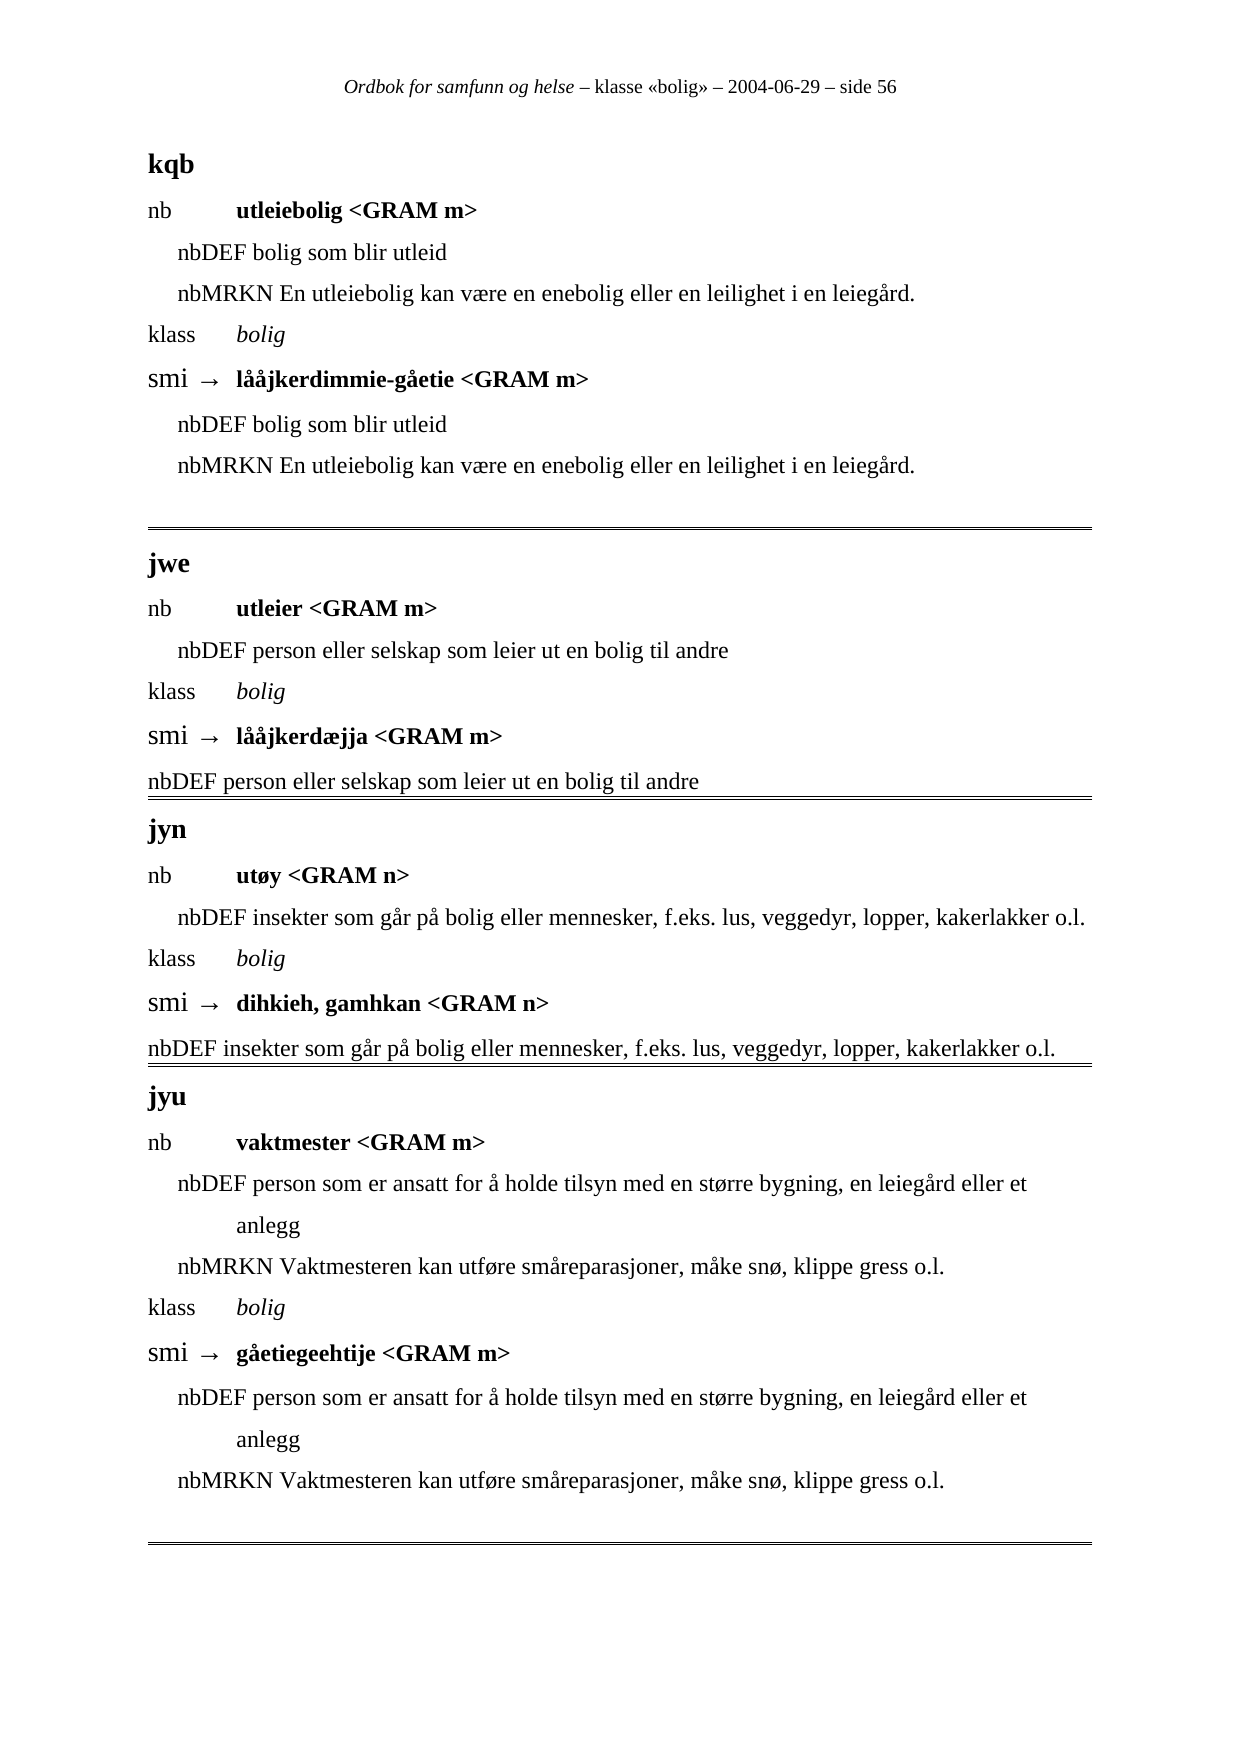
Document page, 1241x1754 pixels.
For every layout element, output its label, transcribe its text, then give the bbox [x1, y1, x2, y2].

text nbDEF insekter som går på bolig eller mennesker, f.eks. lus, veggedyr, lopper, kakerlakker o.l. [177, 902, 1092, 930]
text klass bolig [148, 320, 1092, 348]
text klass bolig [148, 1293, 1092, 1321]
text smi → lååjkerdimmie-gåetie <GRAM m> [148, 362, 1092, 394]
text nbDEF bolig som blir utleid [177, 410, 1092, 438]
text nb vaktmester <GRAM m> [148, 1128, 1092, 1156]
text smi → gåetiegeehtije <GRAM m> [148, 1335, 1092, 1367]
text nbMRKN En utleiebolig kan være en enebolig eller en leilighet i en leiegård. [177, 451, 1092, 479]
text nbDEF person som er ansatt for å holde tilsyn med en større bygning, en leiegård eller et anlegg [177, 1383, 1092, 1452]
text nbDEF bolig som blir utleid [177, 237, 1092, 265]
text klass bolig [148, 677, 1092, 704]
text jwe [148, 546, 1092, 578]
text kqb [148, 148, 1092, 180]
text nb utleiebolig <GRAM m> [148, 196, 1092, 224]
text nbMRKN Vaktmesteren kan utføre småreparasjoner, måke snø, klippe gress o.l. [177, 1252, 1092, 1280]
text nbMRKN En utleiebolig kan være en enebolig eller en leilighet i en leiegård. [177, 279, 1092, 306]
text smi → lååjkerdæjja <GRAM m> [148, 718, 1092, 751]
text nb utleier <GRAM m> [148, 594, 1092, 622]
text nb utøy <GRAM n> [148, 861, 1092, 889]
text nbMRKN Vaktmesteren kan utføre småreparasjoner, måke snø, klippe gress o.l. [177, 1466, 1092, 1494]
text klass bolig [148, 944, 1092, 971]
text nbDEF insekter som går på bolig eller mennesker, f.eks. lus, veggedyr, lopper, kakerlakker o.l. [148, 1034, 1092, 1063]
text nbDEF person som er ansatt for å holde tilsyn med en større bygning, en leiegård eller et anlegg [177, 1169, 1092, 1238]
text jyn [148, 813, 1092, 845]
text nbDEF person eller selskap som leier ut en bolig til andre [148, 767, 1092, 796]
text smi → dihkieh, gamhkan <GRAM n> [148, 985, 1092, 1018]
text jyu [148, 1079, 1092, 1112]
text nbDEF person eller selskap som leier ut en bolig til andre [177, 636, 1092, 663]
